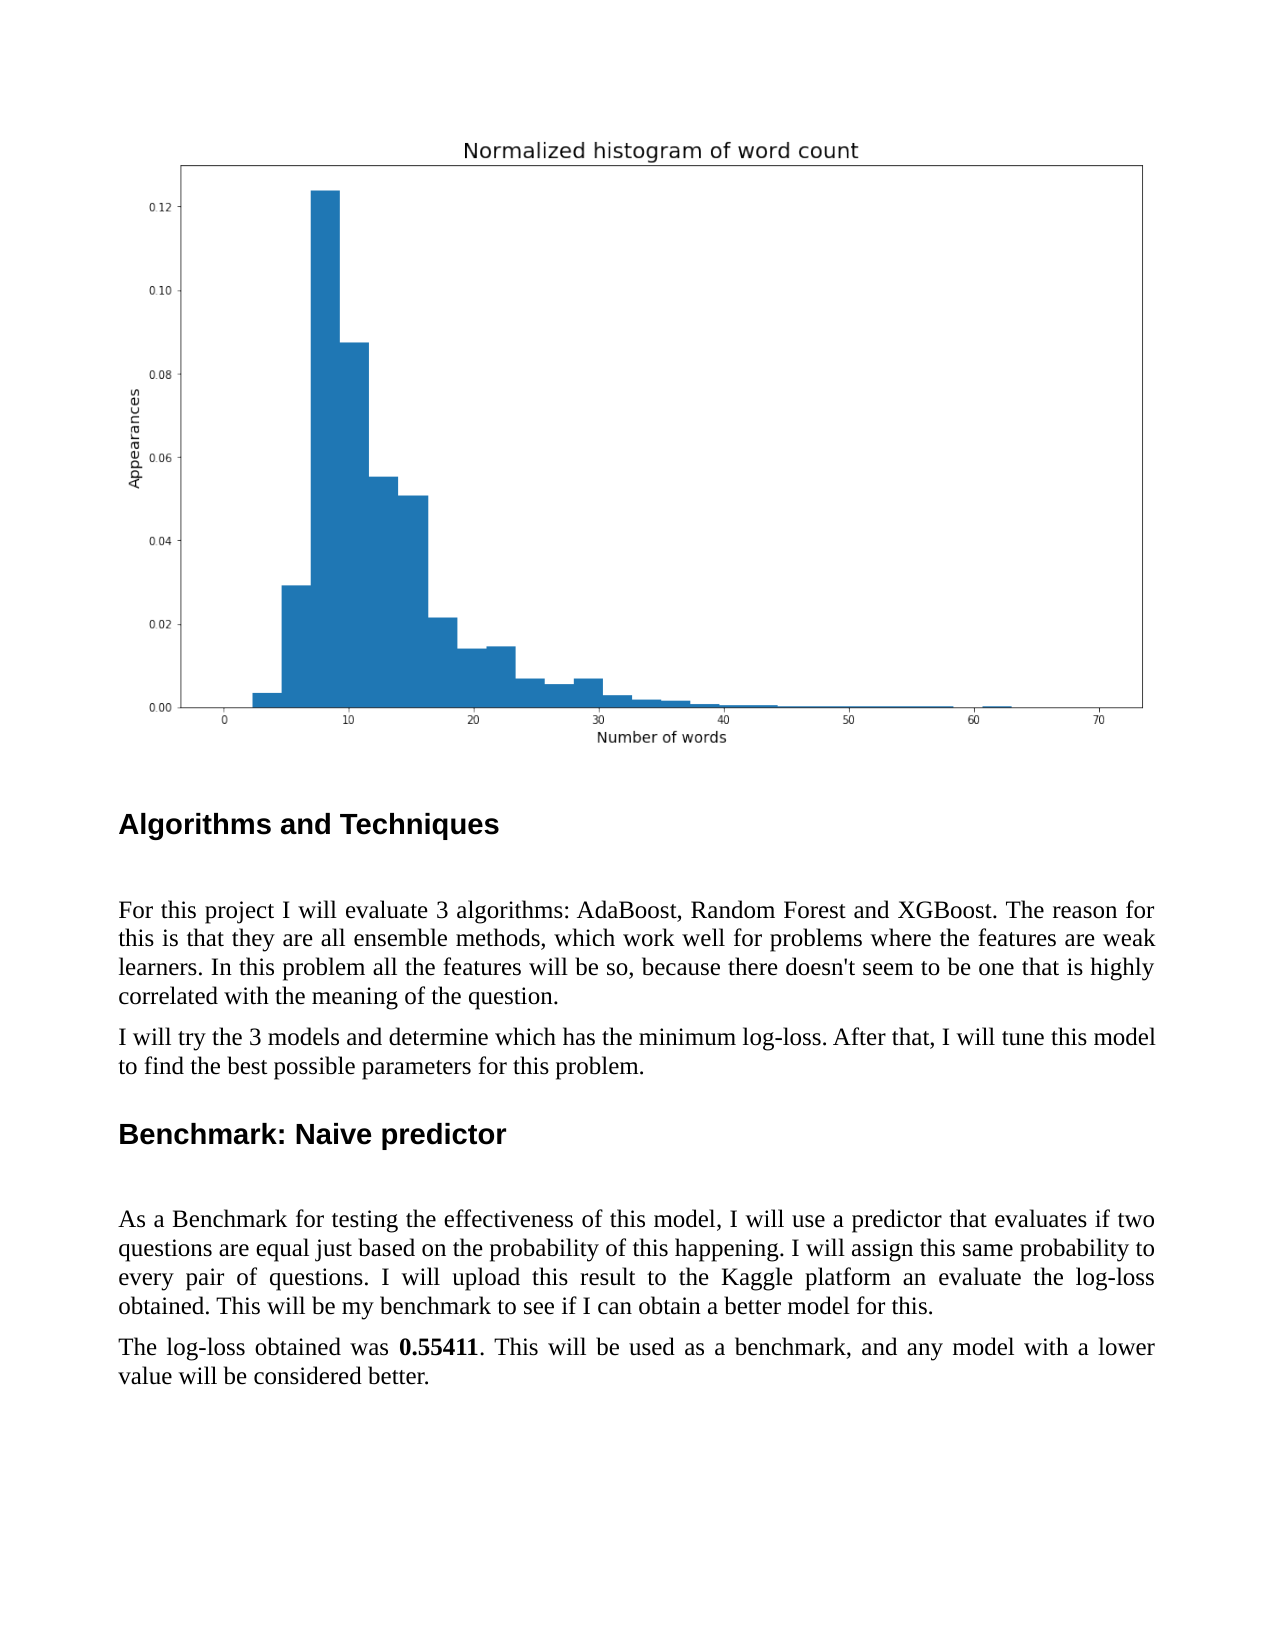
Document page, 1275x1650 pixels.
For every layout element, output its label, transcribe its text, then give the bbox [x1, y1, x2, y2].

subtitle Algorithms and Techniques [118, 807, 1157, 841]
text The log-loss obtained was 0.55411. This will be used as a benchmark, and any model with a lower value will be considered better. [118, 1332, 1157, 1389]
picture [122, 134, 1154, 754]
text For this project I will evaluate 3 algorithms: AdaBoost, Random Forest and XGBoost. The reason for this is that they are all ensemble methods, which work well for problems where the features are weak learners. In this problem all the features will be so, because there doesn't seem to be one that is highly correlated with the meaning of the question. [118, 895, 1157, 1010]
text As a Benchmark for testing the effectiveness of this model, I will use a predictor that evaluates if two questions are equal just based on the probability of this happening. I will assign this same probability to every pair of questions. I will upload this result to the Kaggle platform an evaluate the log-loss obtained. This will be my benchmark to see if I can obtain a better model for this. [118, 1204, 1157, 1319]
text I will try the 3 models and determine which has the minimum log-loss. After that, I will tune this model to find the best possible parameters for this problem. [118, 1022, 1157, 1080]
subtitle Benchmark: Naive predictor [118, 1117, 1157, 1151]
